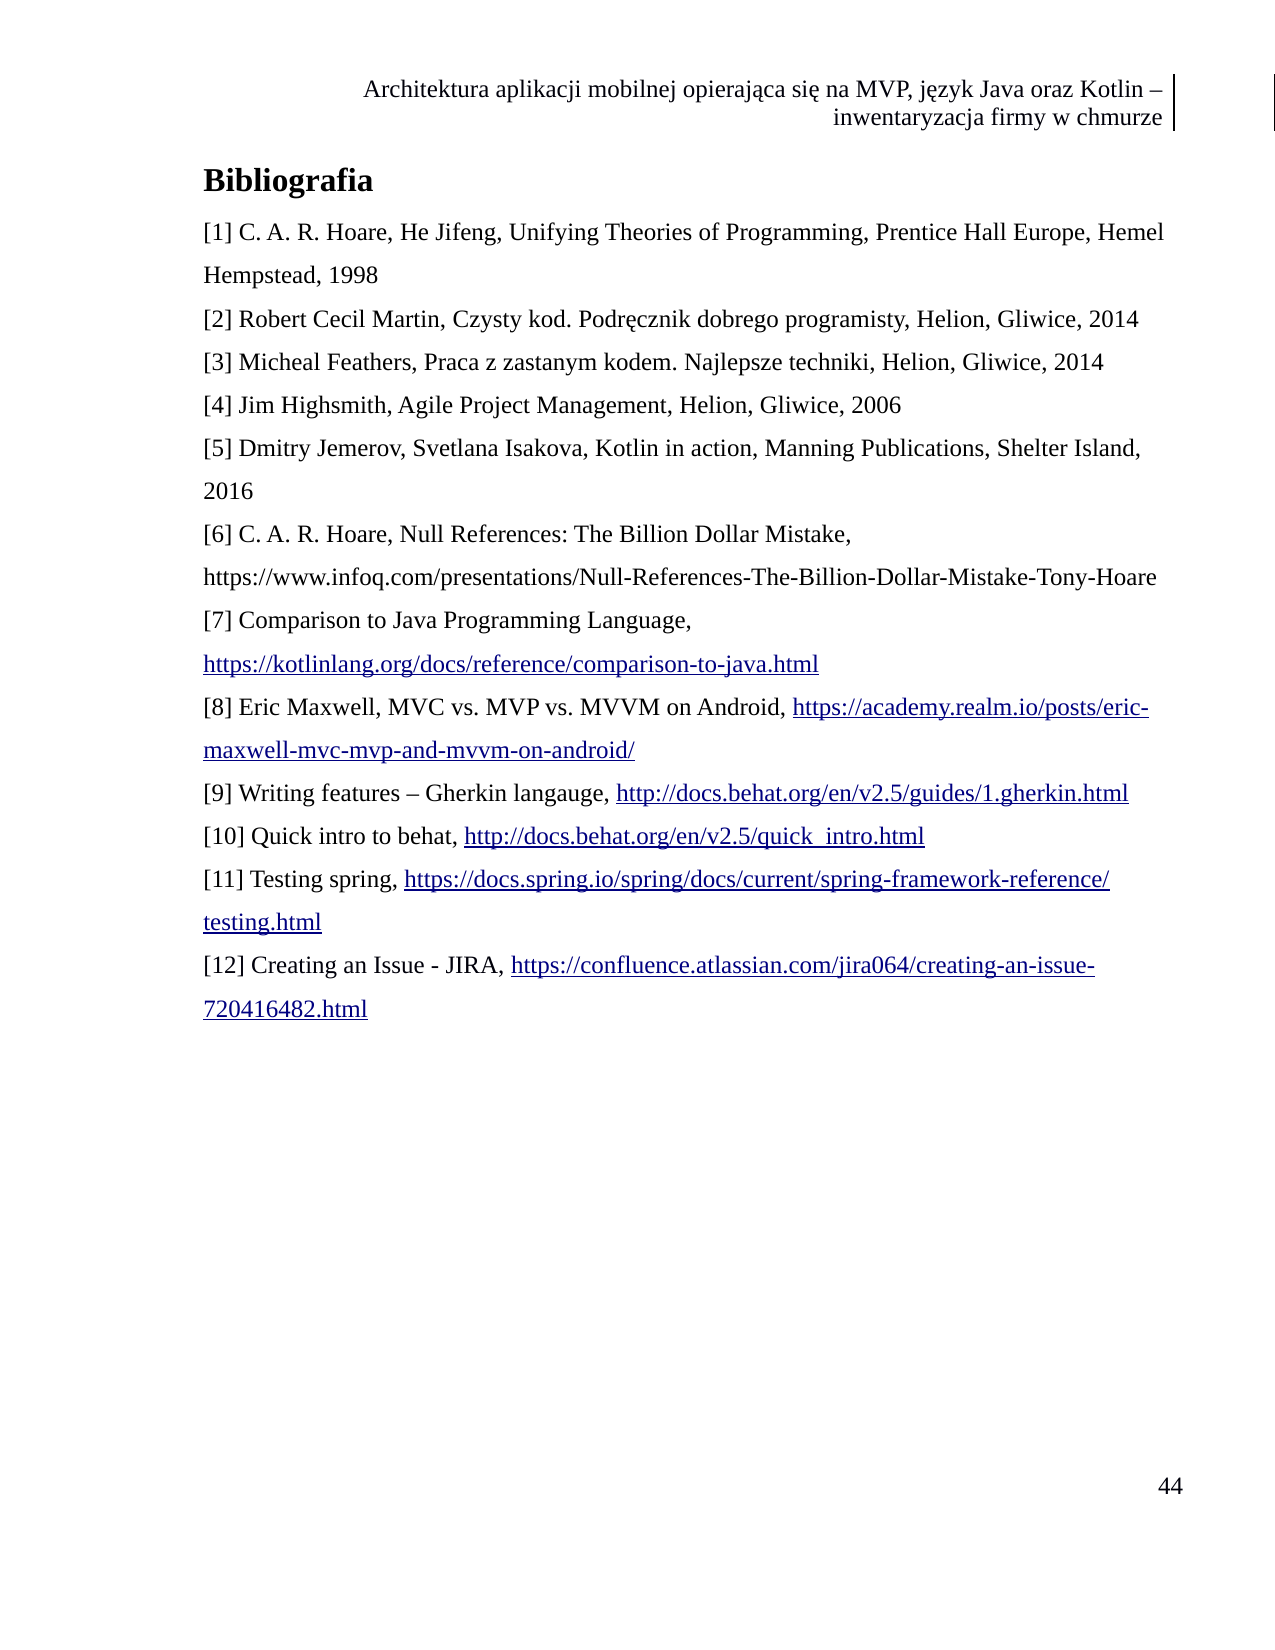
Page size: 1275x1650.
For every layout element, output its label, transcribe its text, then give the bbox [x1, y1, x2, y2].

text [2] Robert Cecil Martin, Czysty kod. Podręcznik dobrego programisty, Helion, Gliwice, 2014 [203, 304, 1183, 332]
text [5] Dmitry Jemerov, Svetlana Isakova, Kotlin in action, Manning Publications, Shelter Island, 2016 [203, 433, 1183, 505]
text [12] Creating an Issue - JIRA, https://confluence.atlassian.com/jira064/creating-an-issue-720416482.html [203, 951, 1183, 1022]
text [6] C. A. R. Hoare, Null References: The Billion Dollar Mistake, https://www.infoq.com/presentations/Null-References-The-Billion-Dollar-Mistake-Tony-Hoare [203, 519, 1183, 591]
text Bibliografia [203, 160, 1183, 198]
text [9] Writing features – Gherkin langauge, http://docs.behat.org/en/v2.5/guides/1.gherkin.html [203, 778, 1183, 807]
text [1] C. A. R. Hoare, He Jifeng, Unifying Theories of Programming, Prentice Hall Europe, Hemel Hempstead, 1998 [203, 217, 1183, 289]
text [8] Eric Maxwell, MVC vs. MVP vs. MVVM on Android, https://academy.realm.io/posts/eric-maxwell-mvc-mvp-and-mvvm-on-android/ [203, 692, 1183, 764]
text [4] Jim Highsmith, Agile Project Management, Helion, Gliwice, 2006 [203, 390, 1183, 419]
text [10] Quick intro to behat, http://docs.behat.org/en/v2.5/quick_intro.html [203, 821, 1183, 850]
text [7] Comparison to Java Programming Language, https://kotlinlang.org/docs/reference/comparison-to-java.html [203, 606, 1183, 677]
text [3] Micheal Feathers, Praca z zastanym kodem. Najlepsze techniki, Helion, Gliwice, 2014 [203, 347, 1183, 376]
text [11] Testing spring, https://docs.spring.io/spring/docs/current/spring-framework-reference/testing.html [203, 864, 1183, 936]
